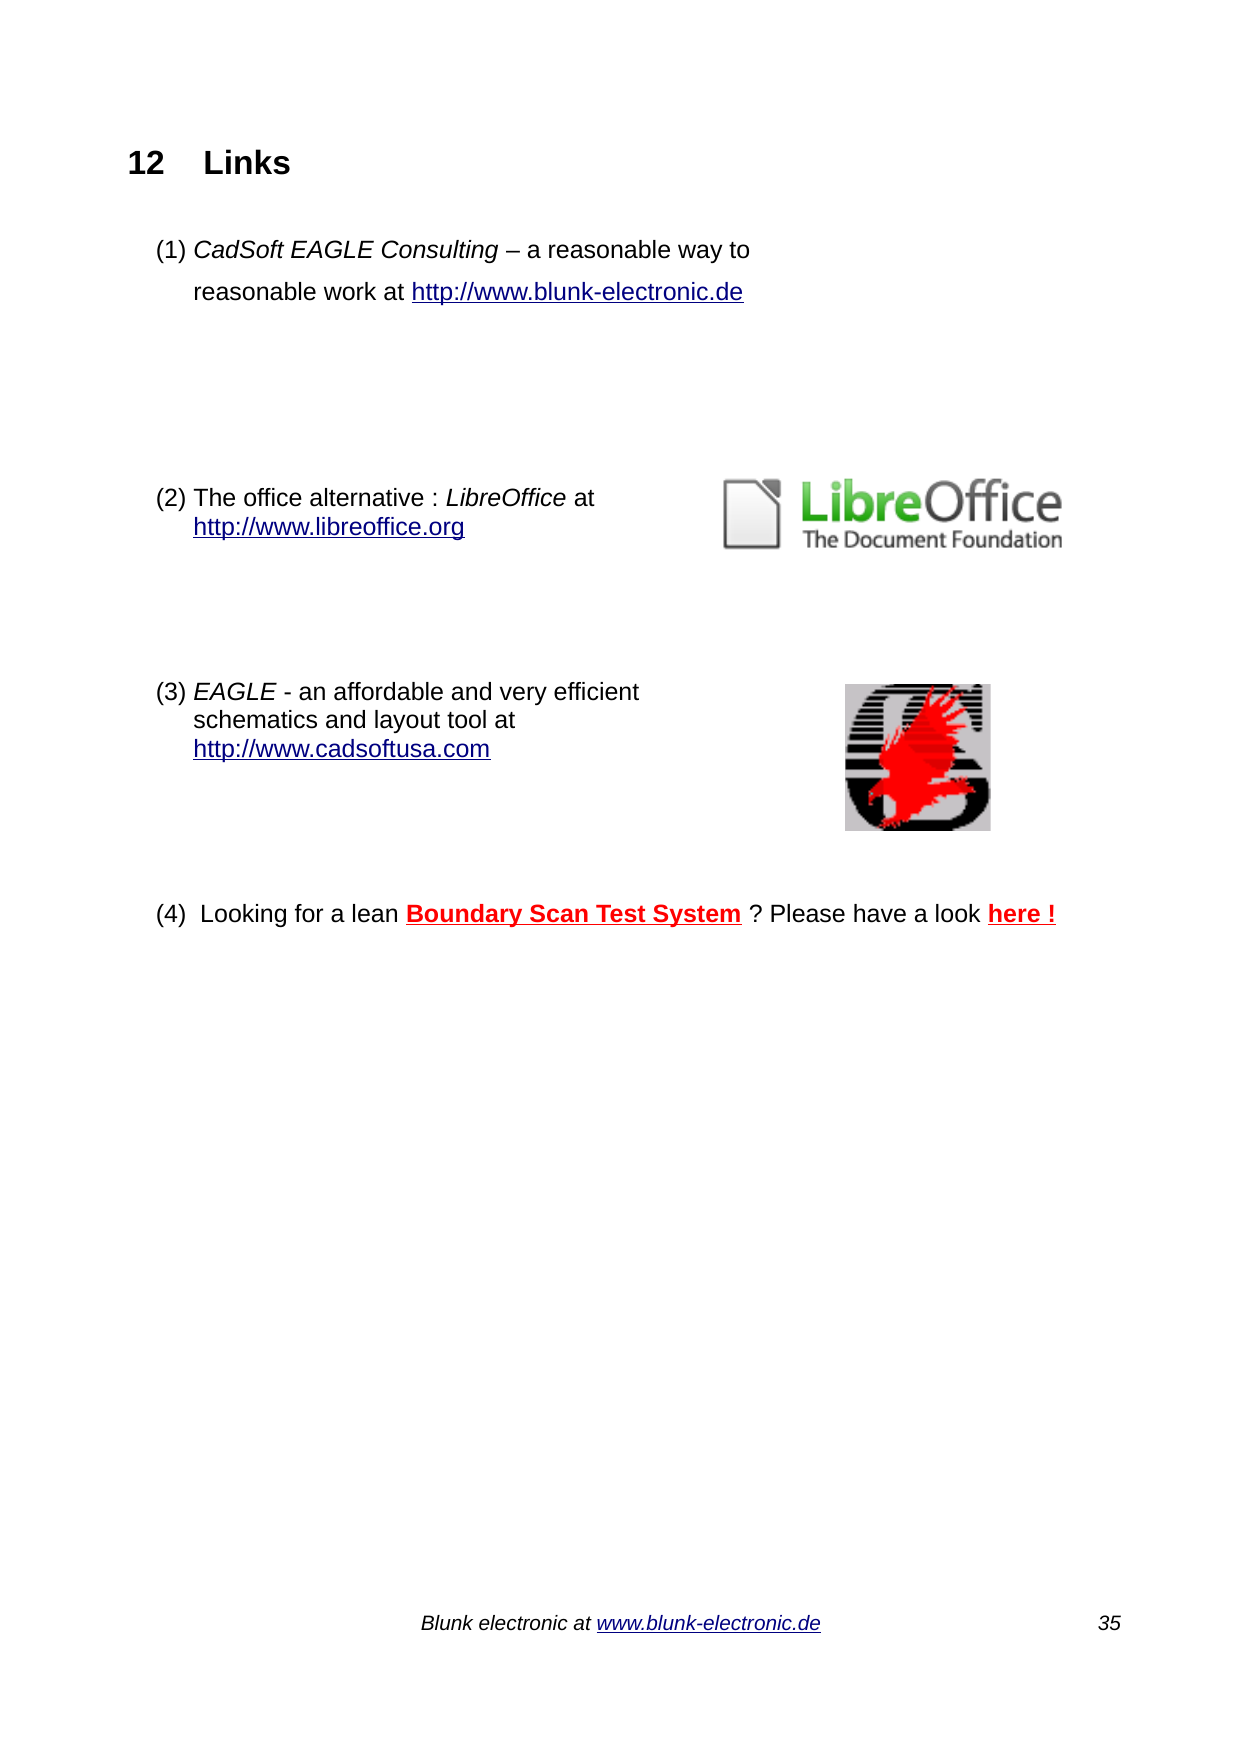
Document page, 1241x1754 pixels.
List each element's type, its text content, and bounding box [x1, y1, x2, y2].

list [1096, 483, 1123, 541]
list Looking for a lean Boundary Scan Test System ? Please have a look here ! [156, 899, 1123, 928]
list EAGLE - an affordable and very efficient schematics and layout tool at http://www.cadsoftusa.com [156, 677, 1123, 763]
picture [845, 684, 991, 831]
list The office alternative : LibreOffice at http://www.libreoffice.org [156, 483, 699, 541]
list CadSoft EAGLE Consulting – a reasonable way to [156, 236, 1123, 264]
subtitle Links [118, 143, 1123, 182]
picture [699, 454, 1096, 576]
list reasonable work at http://www.blunk-electronic.de [156, 277, 1123, 306]
